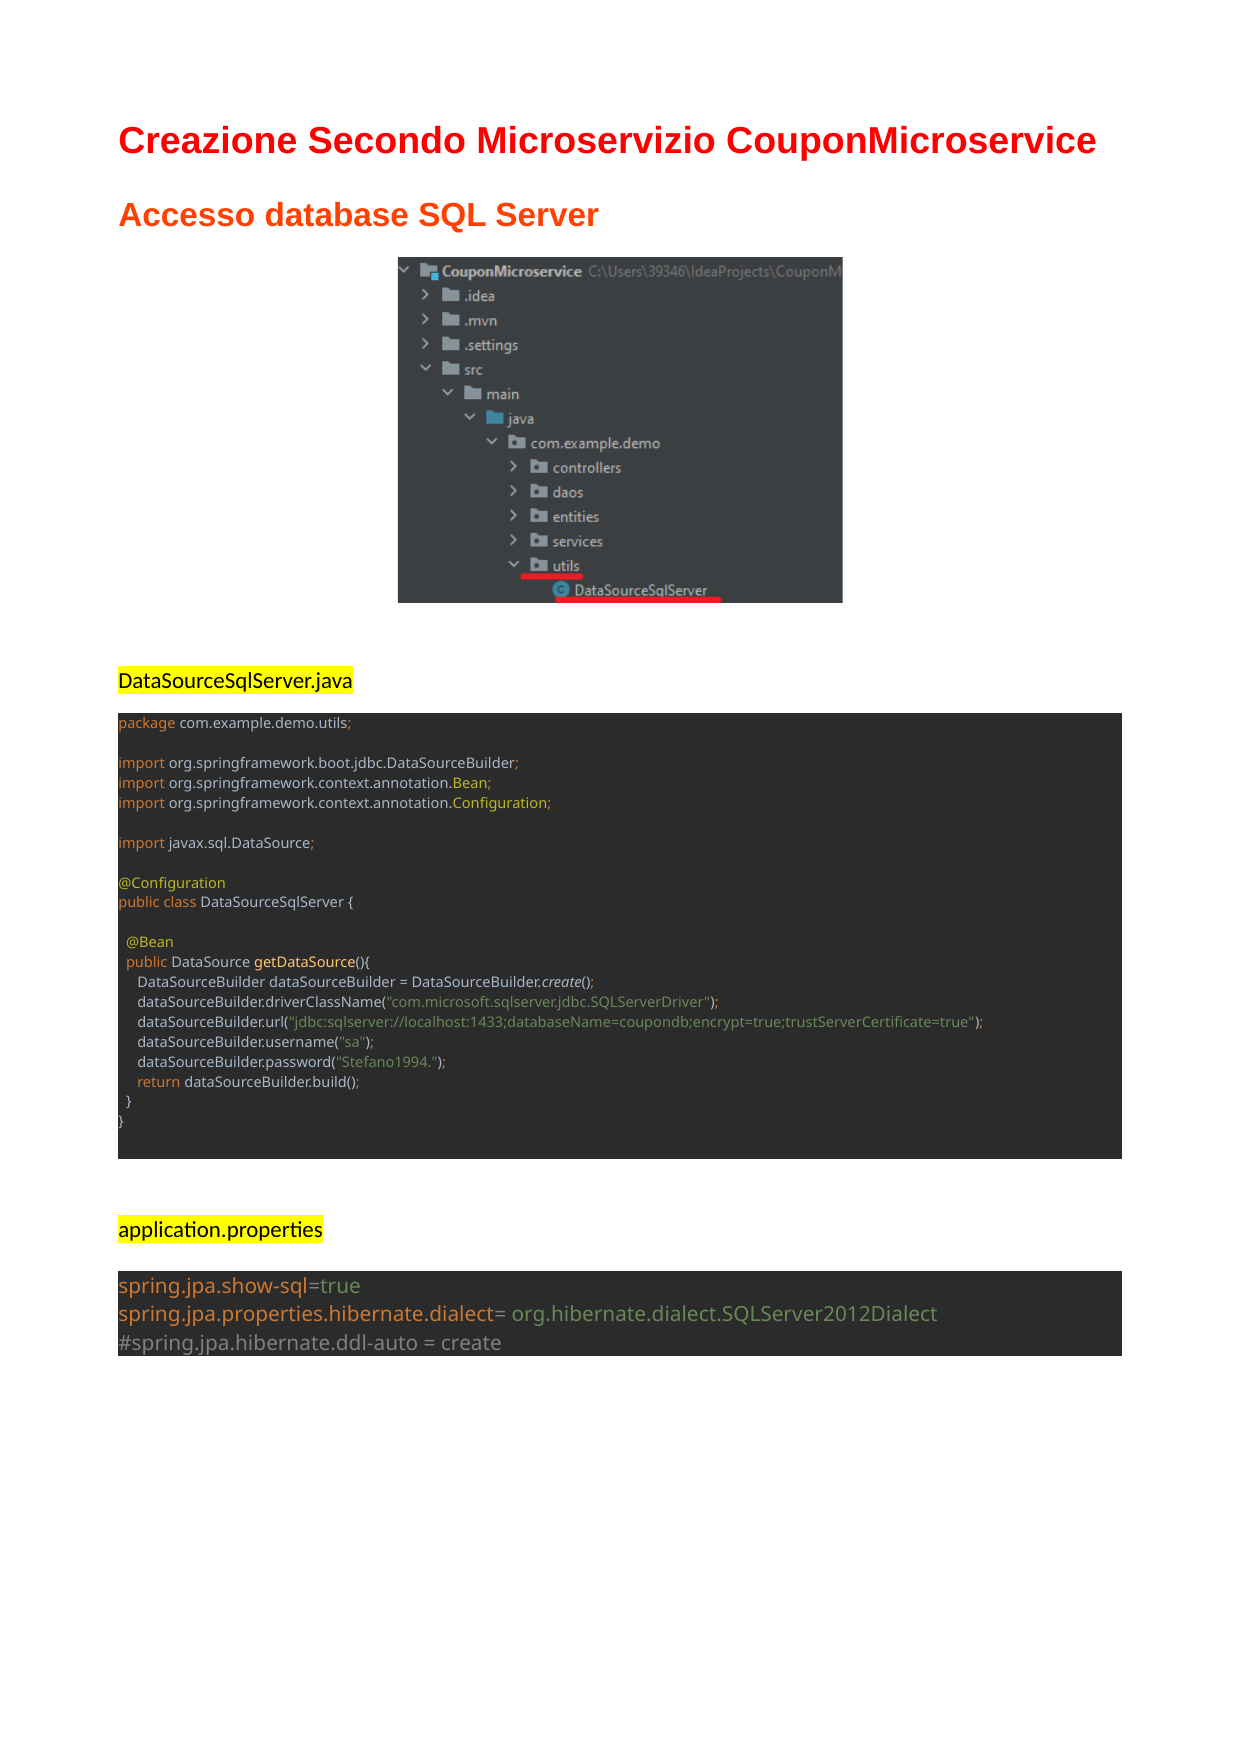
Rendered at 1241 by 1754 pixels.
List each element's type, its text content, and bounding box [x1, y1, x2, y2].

text application.properties [118, 1215, 1122, 1243]
picture [397, 257, 843, 603]
text spring.jpa.show-sql=true spring.jpa.properties.hibernate.dialect= org.hibernate.dialect.SQLServer2012Dialect #spring.jpa.hibernate.ddl-auto = create [118, 1271, 1122, 1356]
subtitle Creazione Secondo Microservizio CouponMicroservice [118, 118, 1122, 161]
subtitle Accesso database SQL Server [118, 194, 1122, 233]
text package com.example.demo.utils; import org.springframework.boot.jdbc.DataSourceBuilder; import org.springframework.context.annotation.Bean; import org.springframework.context.annotation.Configuration; import javax.sql.DataSource; @Configuration public class DataSourceSqlServer { @Bean public DataSource getDataSource(){ DataSourceBuilder dataSourceBuilder = DataSourceBuilder.create(); dataSourceBuilder.driverClassName("com.microsoft.sqlserver.jdbc.SQLServerDriver"); dataSourceBuilder.url("jdbc:sqlserver://localhost:1433;databaseName=coupondb;encrypt=true;trustServerCertificate=true"); dataSourceBuilder.username("sa"); dataSourceBuilder.password("Stefano1994."); return dataSourceBuilder.build(); } } [118, 713, 1122, 1159]
text DataSourceSqlServer.java [118, 666, 1122, 694]
